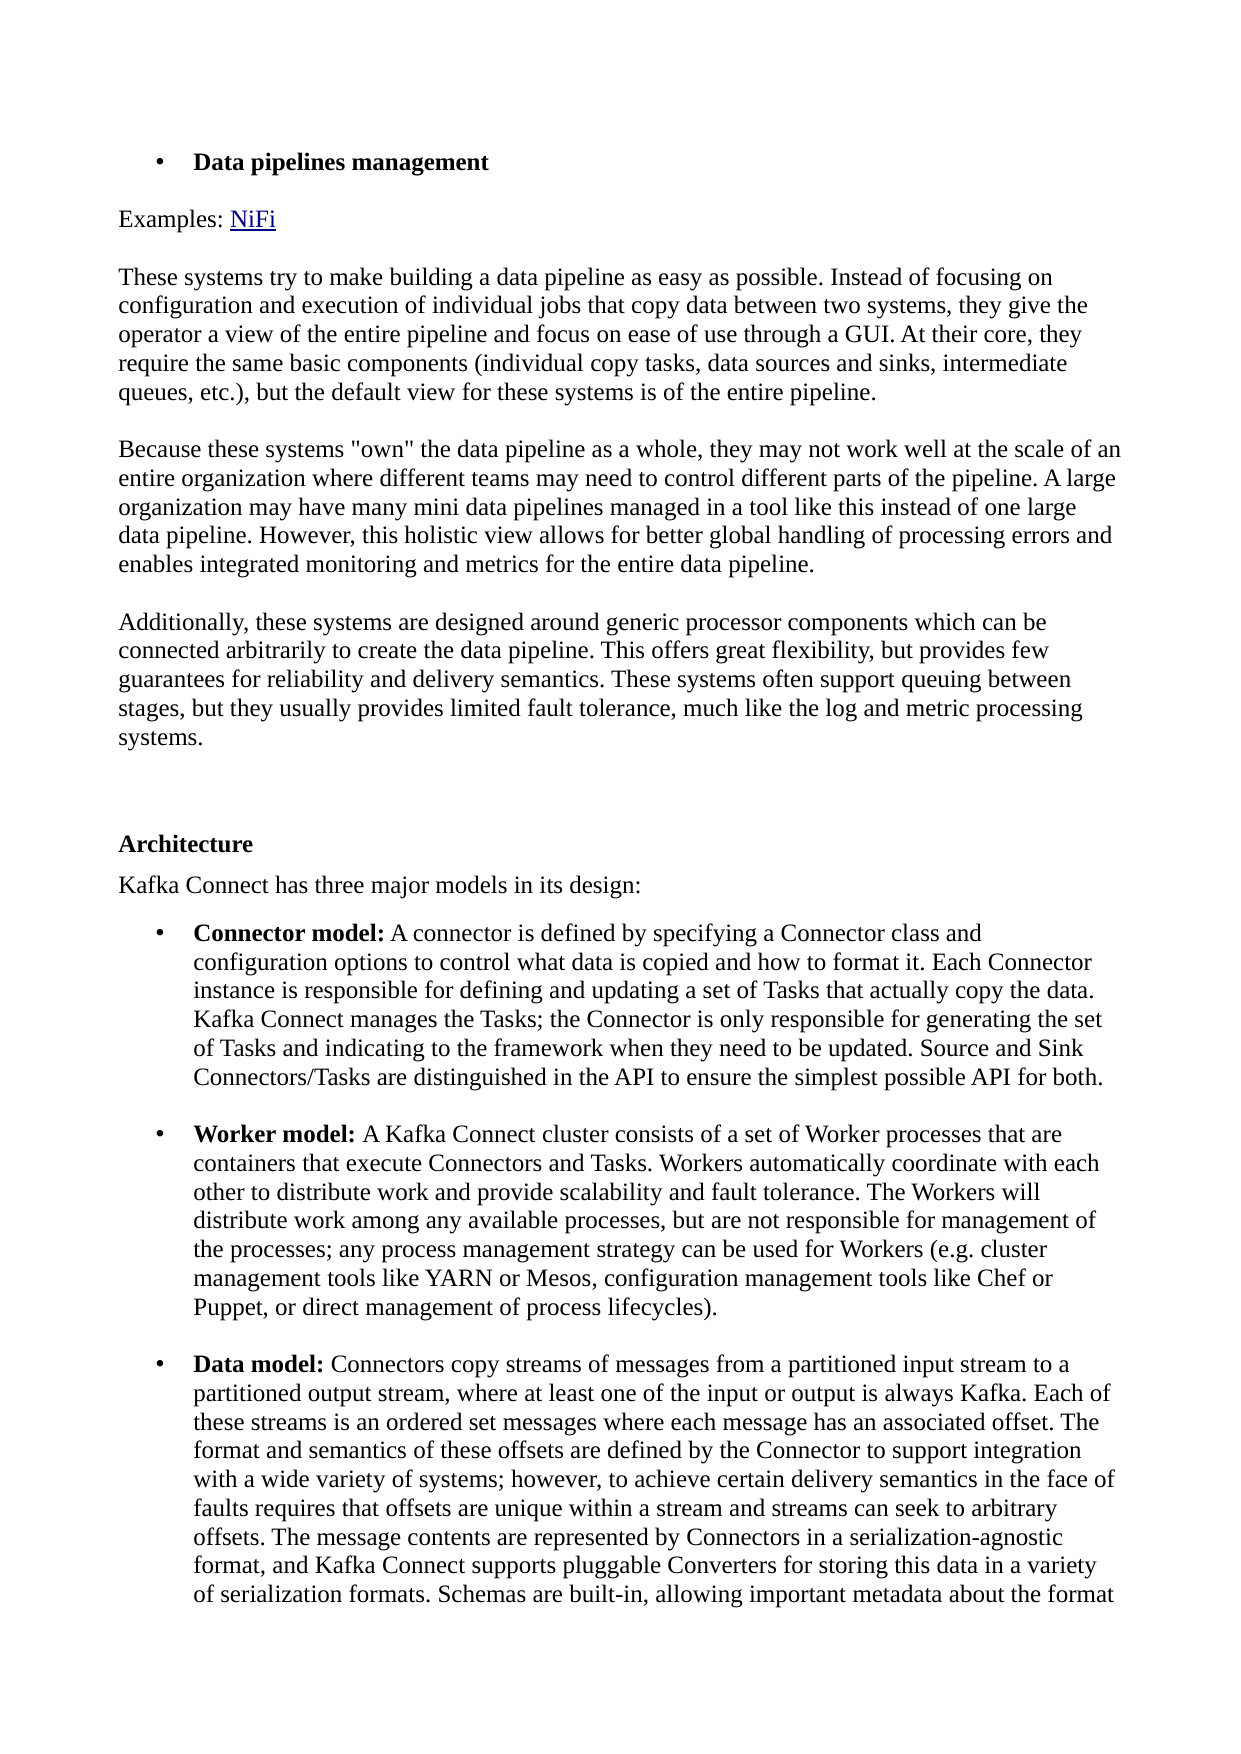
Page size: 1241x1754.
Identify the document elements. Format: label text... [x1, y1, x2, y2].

list Connector model: A connector is defined by specifying a Connector class and configuration options to control what data is copied and how to format it. Each Connector instance is responsible for defining and updating a set of Tasks that actually copy the data. Kafka Connect manages the Tasks; the Connector is only responsible for generating the set of Tasks and indicating to the framework when they need to be updated. Source and Sink Connectors/Tasks are distinguished in the API to ensure the simplest possible API for both. [156, 918, 1122, 1119]
list Data pipelines management [156, 147, 1122, 176]
subtitle Architecture [118, 829, 1122, 858]
text These systems try to make building a data pipeline as easy as possible. Instead of focusing on configuration and execution of individual jobs that copy data between two systems, they give the operator a view of the entire pipeline and focus on ease of use through a GUI. At their core, they require the same basic components (individual copy tasks, data sources and sinks, intermediate queues, etc.), but the default view for these systems is of the entire pipeline. [118, 262, 1122, 406]
text Additionally, these systems are designed around generic processor components which can be connected arbitrarily to create the data pipeline. This offers great flexibility, but provides few guarantees for reliability and delivery semantics. These systems often support queuing between stages, but they usually provides limited fault tolerance, much like the log and metric processing systems. [118, 607, 1122, 751]
text Because these systems "own" the data pipeline as a whole, they may not work well at the scale of an entire organization where different teams may need to control different parts of the pipeline. A large organization may have many mini data pipelines managed in a tool like this instead of one large data pipeline. However, this holistic view allows for better global handling of processing errors and enables integrated monitoring and metrics for the entire data pipeline. [118, 434, 1122, 578]
list Worker model: A Kafka Connect cluster consists of a set of Worker processes that are containers that execute Connectors and Tasks. Workers automatically coordinate with each other to distribute work and provide scalability and fault tolerance. The Workers will distribute work among any available processes, but are not responsible for management of the processes; any process management strategy can be used for Workers (e.g. cluster management tools like YARN or Mesos, configuration management tools like Chef or Puppet, or direct management of process lifecycles). [156, 1119, 1122, 1320]
text Examples: NiFi [118, 204, 1122, 233]
text Kafka Connect has three major models in its design: [118, 870, 1122, 899]
list Data model: Connectors copy streams of messages from a partitioned input stream to a partitioned output stream, where at least one of the input or output is always Kafka. Each of these streams is an ordered set messages where each message has an associated offset. The format and semantics of these offsets are defined by the Connector to support integration with a wide variety of systems; however, to achieve certain delivery semantics in the face of faults requires that offsets are unique within a stream and streams can seek to arbitrary offsets. The message contents are represented by Connectors in a serialization-agnostic format, and Kafka Connect supports pluggable Converters for storing this data in a variety of serialization formats. Schemas are built-in, allowing important metadata about the format [156, 1349, 1122, 1608]
